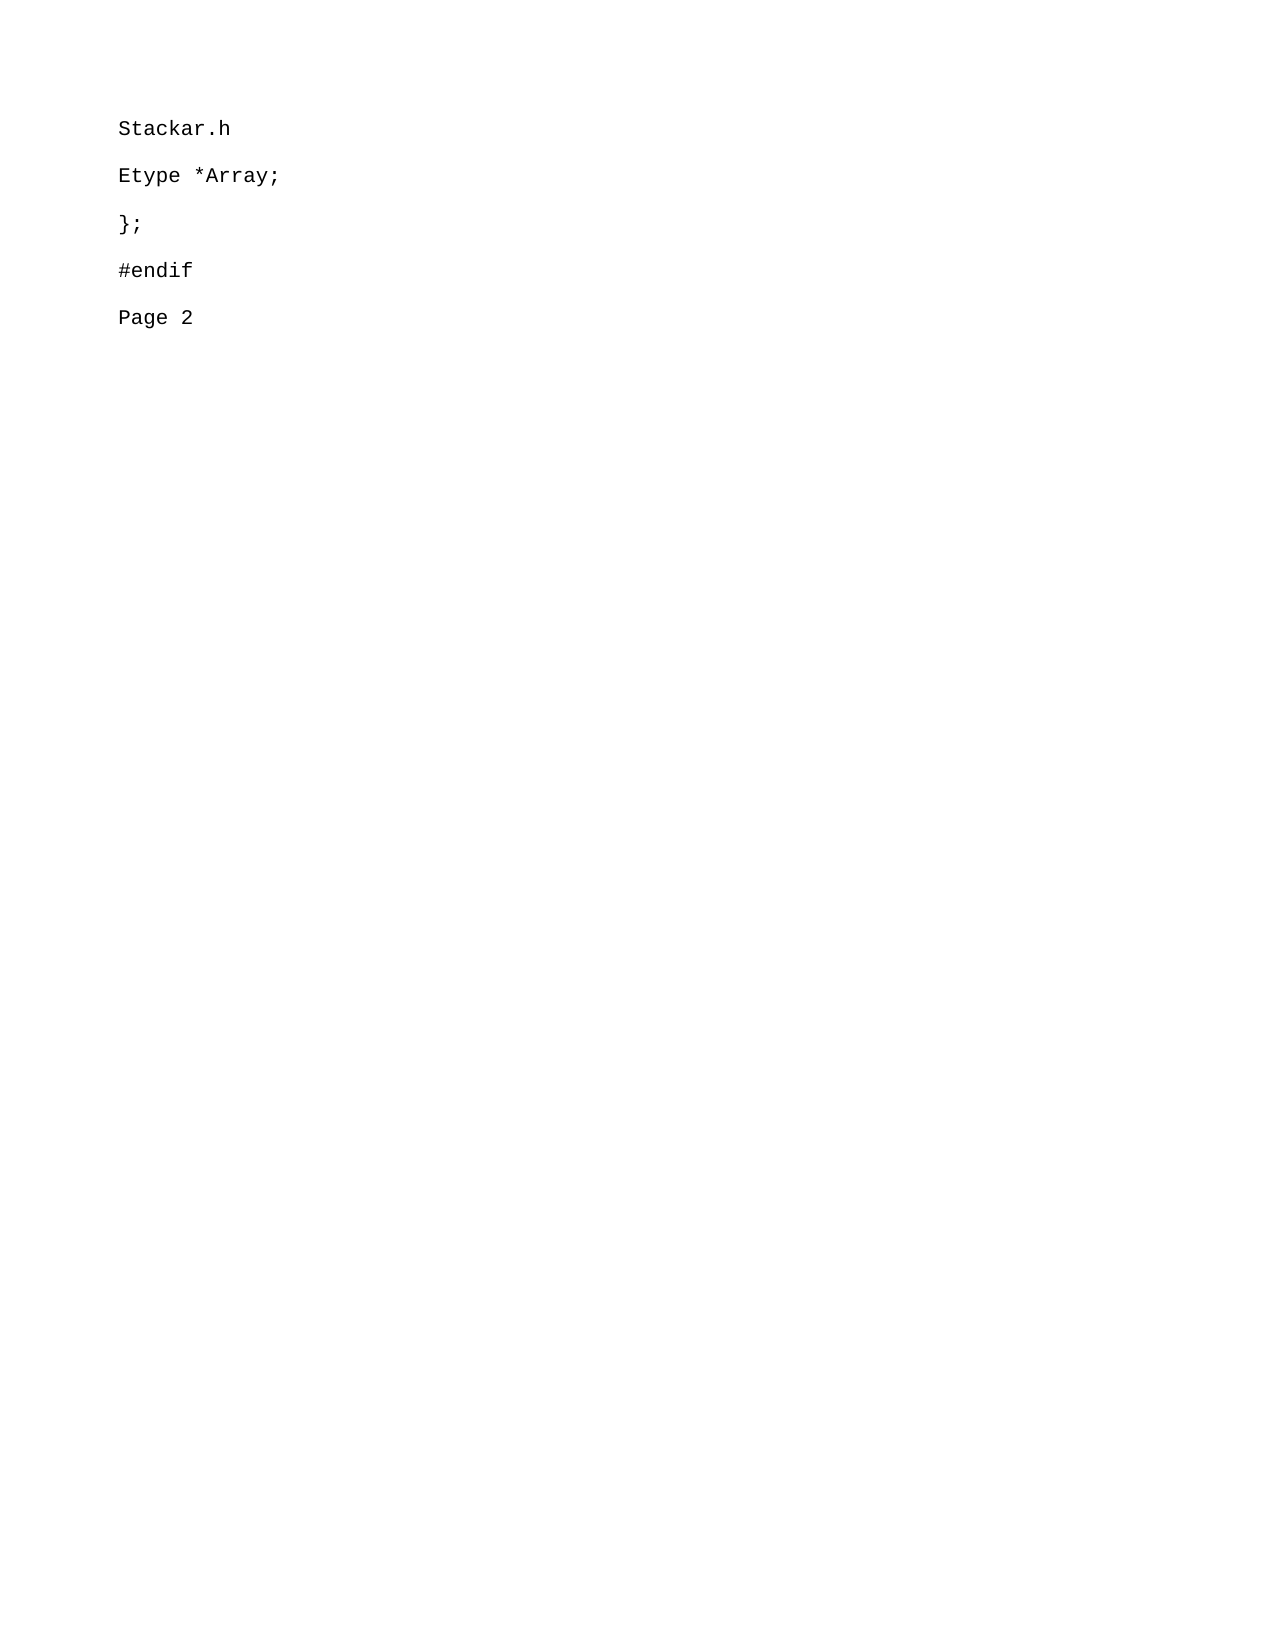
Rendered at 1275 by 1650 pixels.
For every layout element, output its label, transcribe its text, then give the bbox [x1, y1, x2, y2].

text #endif [118, 260, 1157, 284]
text }; [118, 213, 1157, 236]
text Page 2 [118, 307, 1157, 331]
text Stackar.h [118, 118, 1157, 142]
text Etype *Array; [118, 165, 1157, 189]
